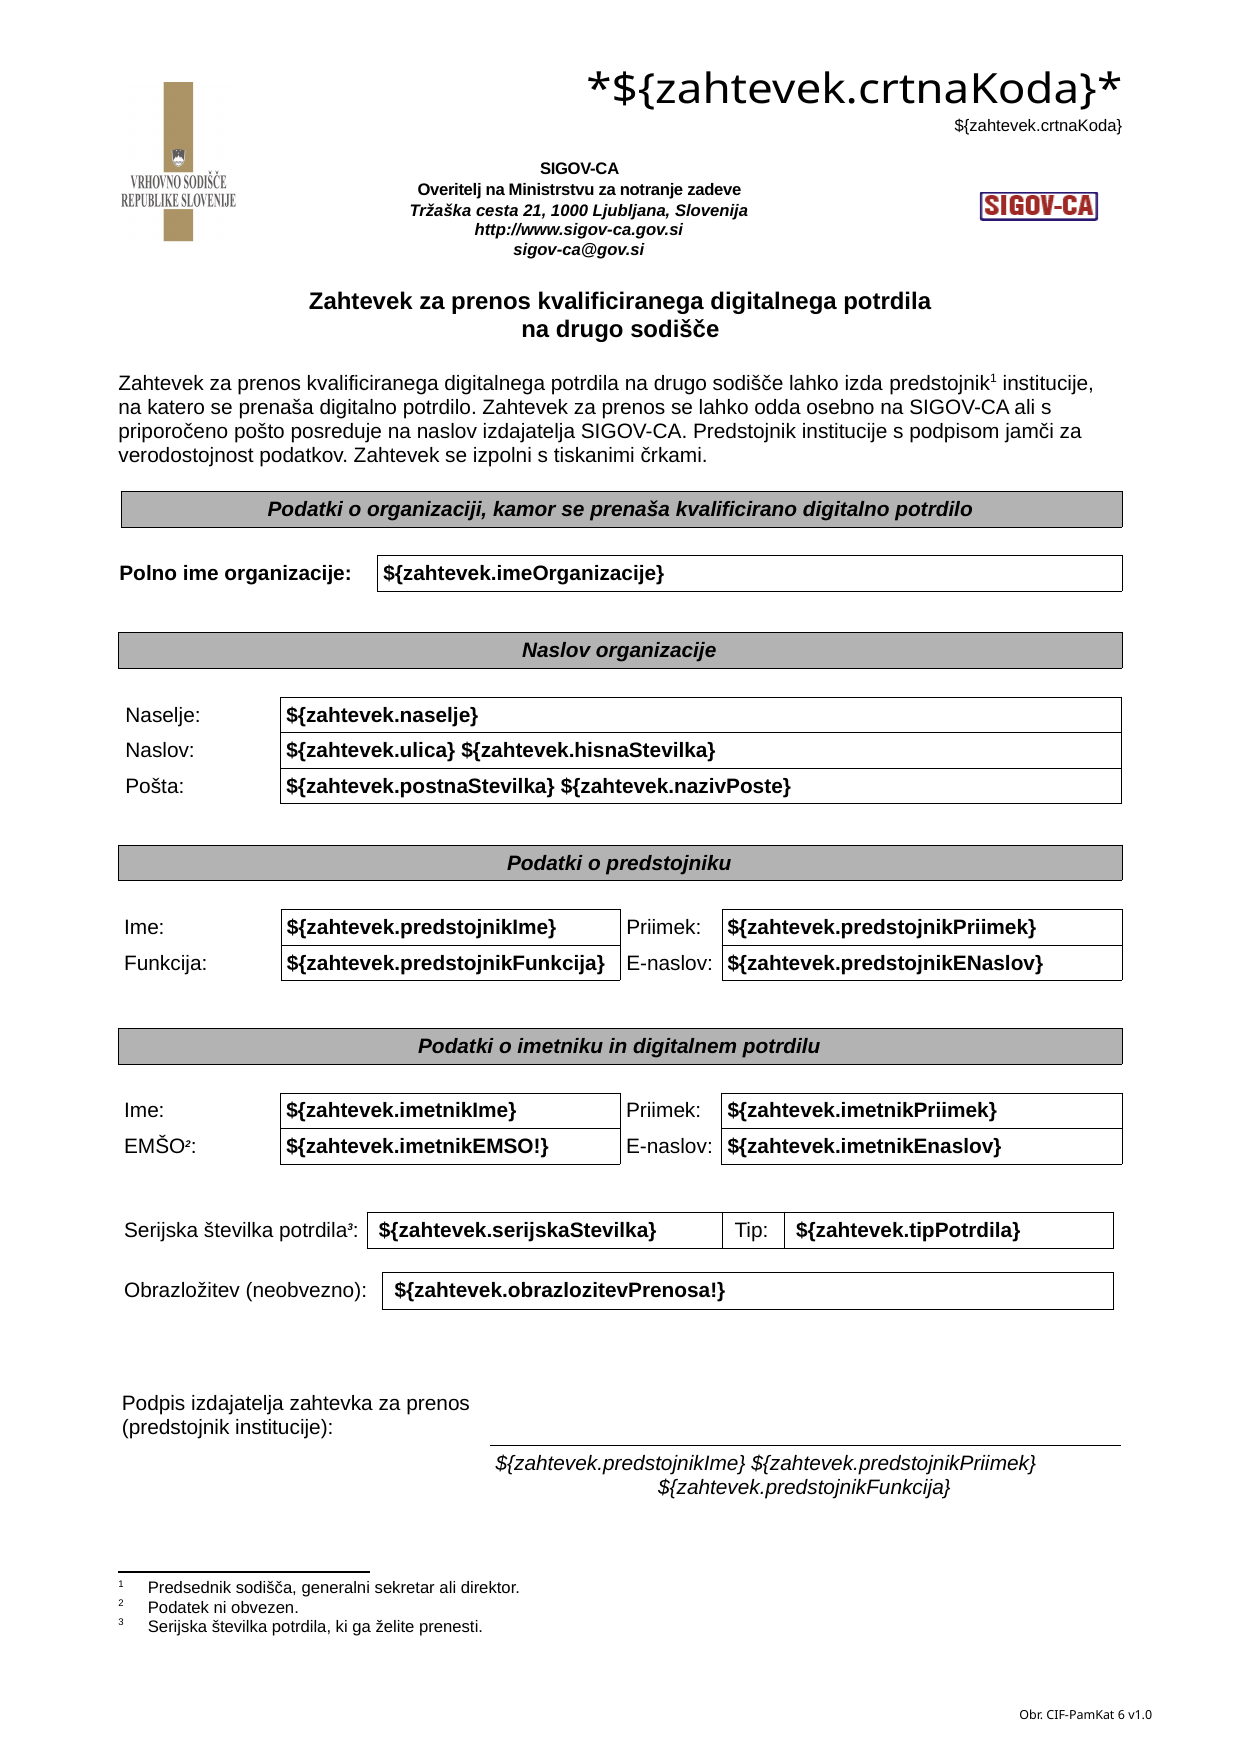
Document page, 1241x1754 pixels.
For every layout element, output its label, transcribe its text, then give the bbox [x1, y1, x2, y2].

table_header [111, 159, 242, 258]
table_header Podatki o organizaciji, kamor se prenaša kvalificirano digitalno potrdilo [122, 492, 1122, 527]
table_header Naslov organizacije [119, 633, 1122, 668]
table_cell ${zahtevek.predstojnikIme} ${zahtevek.predstojnikPriimek} ${zahtevek.predstojnikFunkcija} [490, 1446, 1121, 1504]
text *${zahtevek.crtnaKoda}* [118, 59, 1122, 116]
table_cell ${zahtevek.imetnikEMSO!} [281, 1129, 620, 1163]
table_header ${zahtevek.imeOrganizacije} [378, 556, 1122, 591]
table_header [917, 159, 1122, 258]
table_header Serijska številka potrdila: [118, 1212, 367, 1248]
table_header [490, 1386, 1121, 1445]
table_cell ${zahtevek.postnaStevilka} ${zahtevek.nazivPoste} [281, 769, 1121, 803]
table_header ${zahtevek.obrazlozitevPrenosa!} [383, 1273, 1113, 1309]
table_header Podatki o imetniku in digitalnem potrdilu [119, 1029, 1122, 1064]
table_header Podatki o predstojniku [119, 846, 1122, 880]
table_header ${zahtevek.imetnikIme} [281, 1094, 620, 1128]
table_cell ${zahtevek.ulica} ${zahtevek.hisnaStevilka} [281, 733, 1121, 768]
text na drugo sodišče [118, 315, 1122, 342]
table_header ${zahtevek.naselje} [281, 698, 1121, 732]
picture [121, 82, 238, 242]
table_header Tip: [723, 1213, 784, 1248]
table_header Ime: [118, 1093, 280, 1128]
table_header Priimek: [621, 909, 722, 944]
table_cell ${zahtevek.predstojnikENaslov} [723, 946, 1122, 980]
table_header Ime: [118, 909, 281, 944]
table_cell ${zahtevek.predstojnikFunkcija} [282, 946, 620, 980]
table_header Priimek: [621, 1093, 721, 1128]
table_header ${zahtevek.predstojnikPriimek} [723, 910, 1122, 944]
table_header Naselje: [119, 697, 280, 732]
table_header [1114, 1212, 1122, 1248]
table_header Podpis izdajatelja zahtevka za prenos (predstojnik institucije): [116, 1386, 489, 1445]
table_header Polno ime organizacije: [121, 556, 377, 591]
table_header Obrazložitev (neobvezno): [118, 1272, 382, 1309]
table_cell E-naslov: [621, 1128, 721, 1163]
table_header ${zahtevek.imetnikPriimek} [722, 1094, 1122, 1128]
table_cell Naslov: [119, 732, 280, 768]
table_cell EMŠO: [118, 1128, 280, 1163]
text ${zahtevek.crtnaKoda} [238, 116, 1122, 135]
table_cell ${zahtevek.imetnikEnaslov} [722, 1129, 1122, 1163]
table_cell Funkcija: [118, 945, 281, 980]
text Zahtevek za prenos kvalificiranega digitalnega potrdila [118, 287, 1122, 315]
table_cell [116, 1445, 489, 1504]
table_header ${zahtevek.tipPotrdila} [785, 1213, 1113, 1248]
table_header ${zahtevek.serijskaStevilka} [368, 1213, 722, 1248]
picture [979, 192, 1099, 221]
table_cell E-naslov: [621, 945, 722, 980]
table_header [1114, 1272, 1122, 1309]
table_cell Pošta: [119, 768, 280, 803]
table_header SIGOV-CA Overitelj na Ministrstvu za notranje zadeve Tržaška cesta 21, 1000 Ljubljana, Slovenija http://www.sigov-ca.gov.si sigov-ca@gov.si [242, 159, 917, 258]
text Zahtevek za prenos kvalificiranega digitalnega potrdila na drugo sodišče lahko izda predstojnik institucije, na katero se prenaša digitalno potrdilo. Zahtevek za prenos se lahko odda osebno na SIGOV-CA ali s priporočeno pošto posreduje na naslov izdajatelja SIGOV-CA. Predstojnik institucije s podpisom jamči za verodostojnost podatkov. Zahtevek se izpolni s tiskanimi črkami. [118, 371, 1122, 467]
table_header ${zahtevek.predstojnikIme} [282, 910, 620, 944]
text Predsednik sodišča, generalni sekretar ali direktor. [118, 1578, 1122, 1597]
